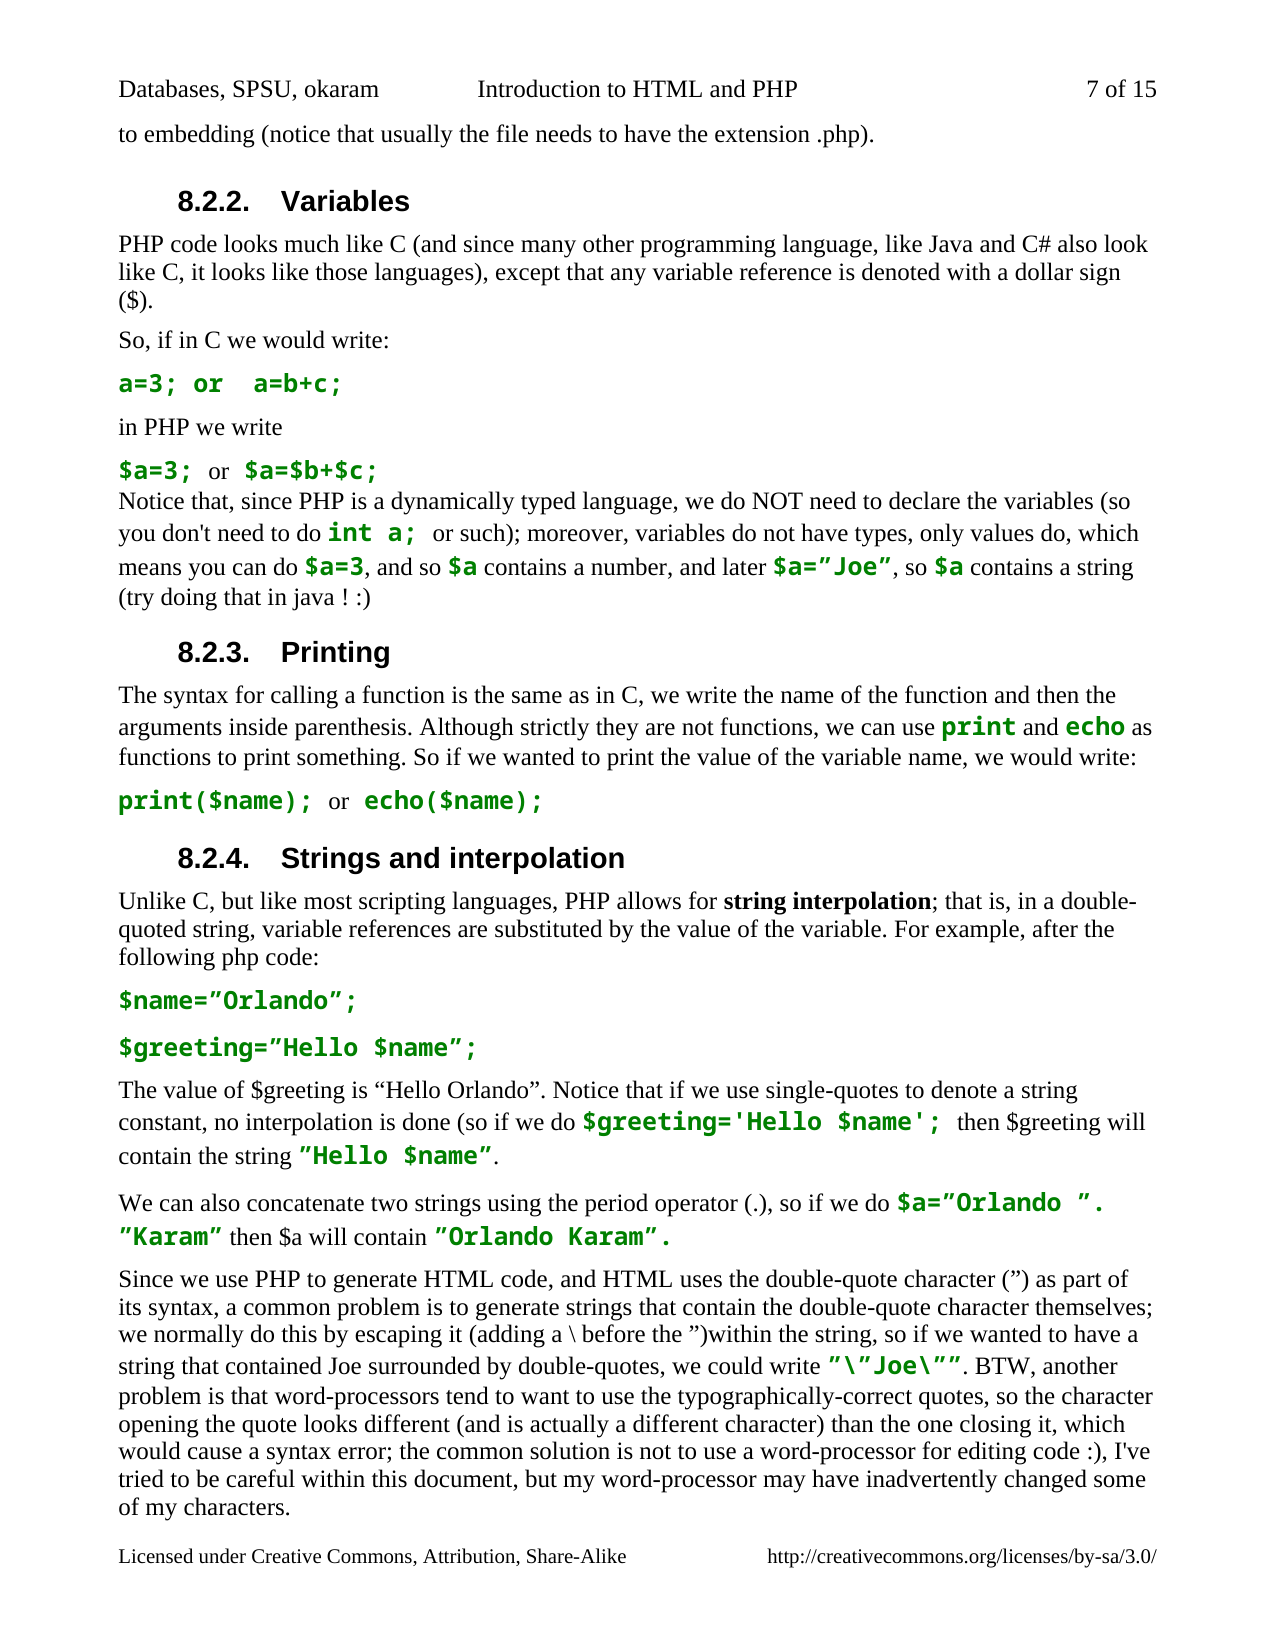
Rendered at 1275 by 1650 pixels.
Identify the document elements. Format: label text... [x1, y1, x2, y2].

text in PHP we write [118, 413, 1157, 440]
subtitle Variables [177, 185, 1157, 218]
text The value of $greeting is “Hello Orlando”. Notice that if we use single-quotes to denote a string constant, no interpolation is done (so if we do $greeting='Hello $name'; then $greeting will contain the string ”Hello $name”. [118, 1076, 1157, 1172]
text a=3; or a=b+c; [118, 366, 1157, 400]
text $name=”Orlando”; [118, 983, 1157, 1017]
text to embedding (notice that usually the file needs to have the extension .php). [118, 120, 1157, 148]
text PHP code looks much like C (and since many other programming language, like Java and C# also look like C, it looks like those languages), except that any variable reference is denoted with a dollar sign ($). [118, 230, 1157, 313]
text So, if in C we would write: [118, 326, 1157, 354]
subtitle Printing [177, 636, 1157, 668]
text Notice that, since PHP is a dynamically typed language, we do NOT need to declare the variables (so you don't need to do int a; or such); moreover, variables do not have types, only values do, which means you can do $a=3, and so $a contains a number, and later $a=”Joe”, so $a contains a string (try doing that in java ! :) [118, 487, 1157, 611]
text We can also concatenate two strings using the period operator (.), so if we do $a=”Orlando ”. ”Karam” then $a will contain ”Orlando Karam”. [118, 1184, 1157, 1252]
text $a=3; or $a=$b+$c; [118, 453, 1157, 487]
text print($name); or echo($name); [118, 783, 1157, 817]
text $greeting=”Hello $name”; [118, 1029, 1157, 1063]
text Since we use PHP to generate HTML code, and HTML uses the double-quote character (”) as part of its syntax, a common problem is to generate strings that contain the double-quote character themselves; we normally do this by escaping it (adding a \ before the ”)within the string, so if we wanted to have a string that contained Joe surrounded by double-quotes, we could write ”\”Joe\””. BTW, another problem is that word-processors tend to want to use the typographically-correct quotes, so the character opening the quote looks different (and is actually a different character) than the one closing it, which would cause a syntax error; the common solution is not to use a word-processor for editing code :), I've tried to be careful within this document, but my word-processor may have inadvertently changed some of my characters. [118, 1265, 1157, 1521]
text Unlike C, but like most scripting languages, PHP allows for string interpolation; that is, in a double-quoted string, variable references are substituted by the value of the variable. For example, after the following php code: [118, 887, 1157, 970]
text The syntax for calling a function is the same as in C, we write the name of the function and then the arguments inside parenthesis. Although strictly they are not functions, we can use print and echo as functions to print something. So if we wanted to print the value of the variable name, we would write: [118, 681, 1157, 770]
subtitle Strings and interpolation [177, 842, 1157, 875]
